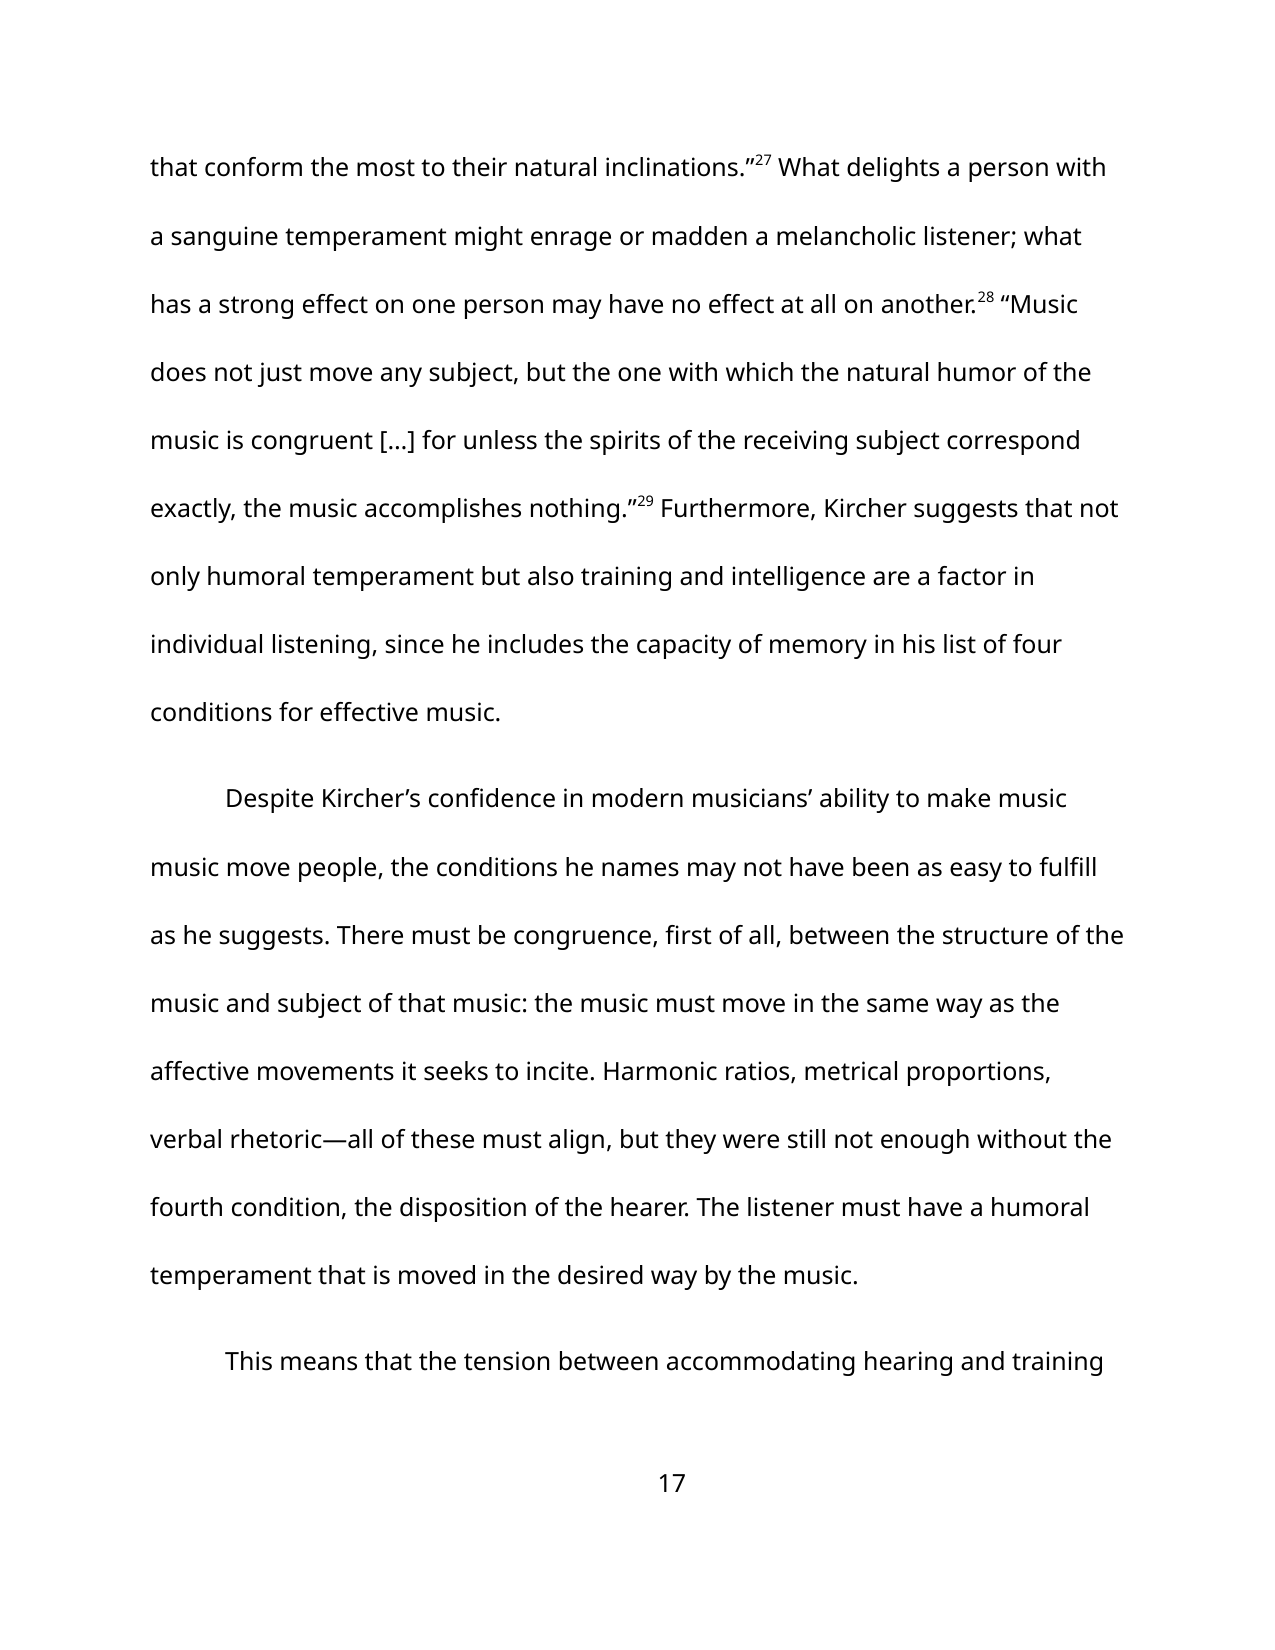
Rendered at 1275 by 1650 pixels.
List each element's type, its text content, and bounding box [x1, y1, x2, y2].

text This means that the tension between accommodating hearing and training [150, 1344, 1125, 1378]
text that conform the most to their natural inclinations.” What delights a person with a sanguine temperament might enrage or madden a melancholic listener; what has a strong effect on one person may have no effect at all on another. “Music does not just move any subject, but the one with which the natural humor of the music is congruent […] for unless the spirits of the receiving subject correspond exactly, the music accomplishes nothing.” Furthermore, Kircher suggests that not only humoral temperament but also training and intelligence are a factor in individual listening, since he includes the capacity of memory in his list of four conditions for effective music. [150, 150, 1125, 729]
text Despite Kircher’s confidence in modern musicians’ ability to make music music move people, the conditions he names may not have been as easy to fulfill as he suggests. There must be congruence, first of all, between the structure of the music and subject of that music: the music must move in the same way as the affective movements it seeks to incite. Harmonic ratios, metrical proportions, verbal rhetoric—all of these must align, but they were still not enough without the fourth condition, the disposition of the hearer. The listener must have a humoral temperament that is moved in the desired way by the music. [150, 781, 1125, 1292]
